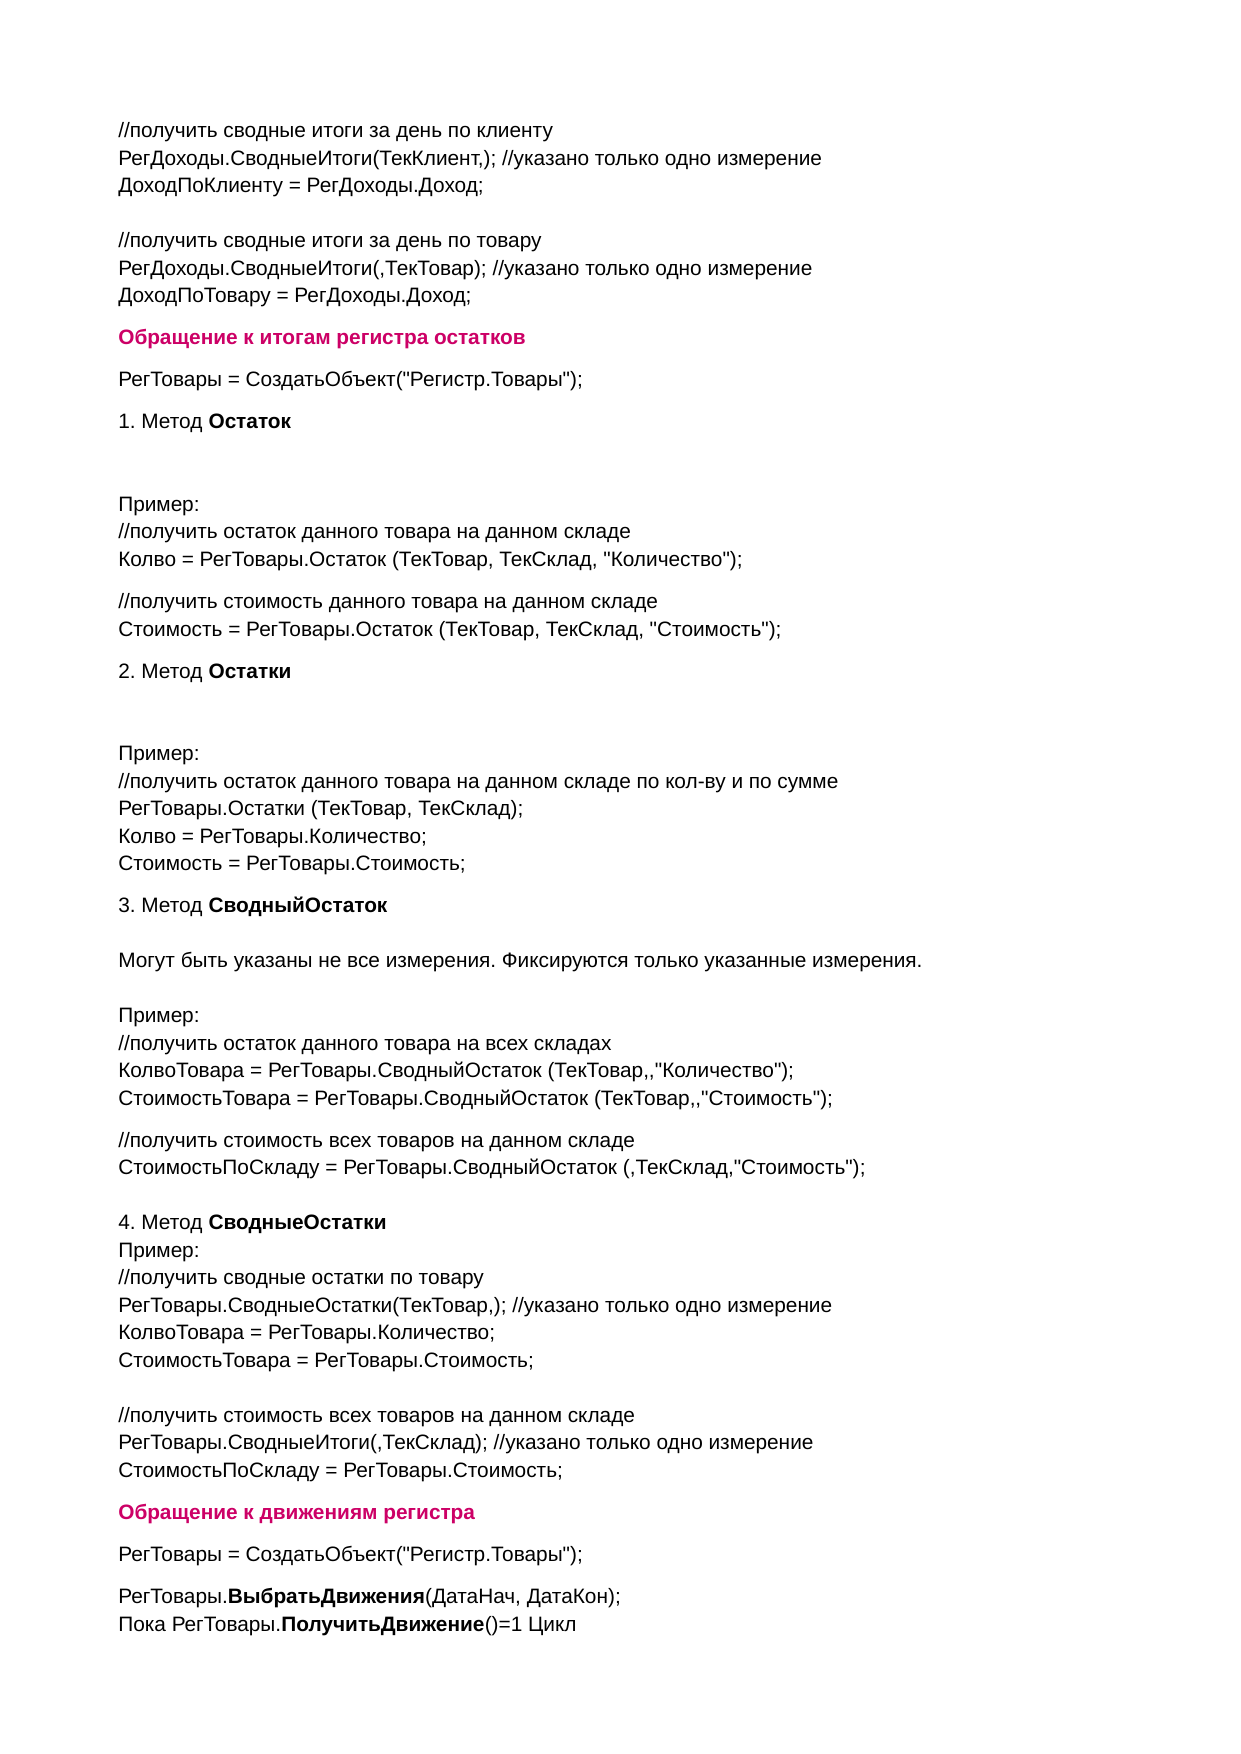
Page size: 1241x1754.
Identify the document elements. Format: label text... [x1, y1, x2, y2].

text Обращение к движениям регистра [118, 1500, 1122, 1524]
text //получить сводные итоги за день по клиенту РегДоходы.СводныеИтоги(ТекКлиент,); //указано только одно измерение ДоходПоКлиенту = РегДоходы.Доход; //получить сводные итоги за день по товару РегДоходы.СводныеИтоги(,ТекТовар); //указано только одно измерение ДоходПоТовару = РегДоходы.Доход; [118, 118, 1122, 307]
text //получить стоимость всех товаров на данном складе СтоимостьПоСкладу = РегТовары.СводныйОстаток (,ТекСклад,"Стоимость"); 4. Метод СводныеОстатки Пример: //получить сводные остатки по товару РегТовары.СводныеОстатки(ТекТовар,); //указано только одно измерение КолвоТовара = РегТовары.Количество; СтоимостьТовара = РегТовары.Стоимость; //получить стоимость всех товаров на данном складе РегТовары.СводныеИтоги(,ТекСклад); //указано только одно измерение СтоимостьПоСкладу = РегТовары.Стоимость; [118, 1128, 1122, 1482]
text 1. Метод Остаток Пример: //получить остаток данного товара на данном складе Колво = РегТовары.Остаток (ТекТовар, ТекСклад, "Количество"); [118, 409, 1122, 571]
text //получить стоимость данного товара на данном складе Стоимость = РегТовары.Остаток (ТекТовар, ТекСклад, "Стоимость"); [118, 589, 1122, 640]
text 3. Метод СводныйОстаток Могут быть указаны не все измерения. Фиксируются только указанные измерения. Пример: //получить остаток данного товара на всех складах КолвоТовара = РегТовары.СводныйОстаток (ТекТовар,,"Количество"); СтоимостьТовара = РегТовары.СводныйОстаток (ТекТовар,,"Стоимость"); [118, 893, 1122, 1109]
text Обращение к итогам регистра остатков [118, 325, 1122, 349]
text РегТовары = СоздатьОбъект("Регистр.Товары"); [118, 367, 1122, 391]
text РегТовары.ВыбратьДвижения(ДатаНач, ДатаКон); Пока РегТовары.ПолучитьДвижение()=1 Цикл [118, 1584, 1122, 1635]
text 2. Метод Остатки Пример: //получить остаток данного товара на данном складе по кол-ву и по сумме РегТовары.Остатки (ТекТовар, ТекСклад); Колво = РегТовары.Количество; Стоимость = РегТовары.Стоимость; [118, 658, 1122, 875]
text РегТовары = СоздатьОбъект("Регистр.Товары"); [118, 1542, 1122, 1566]
